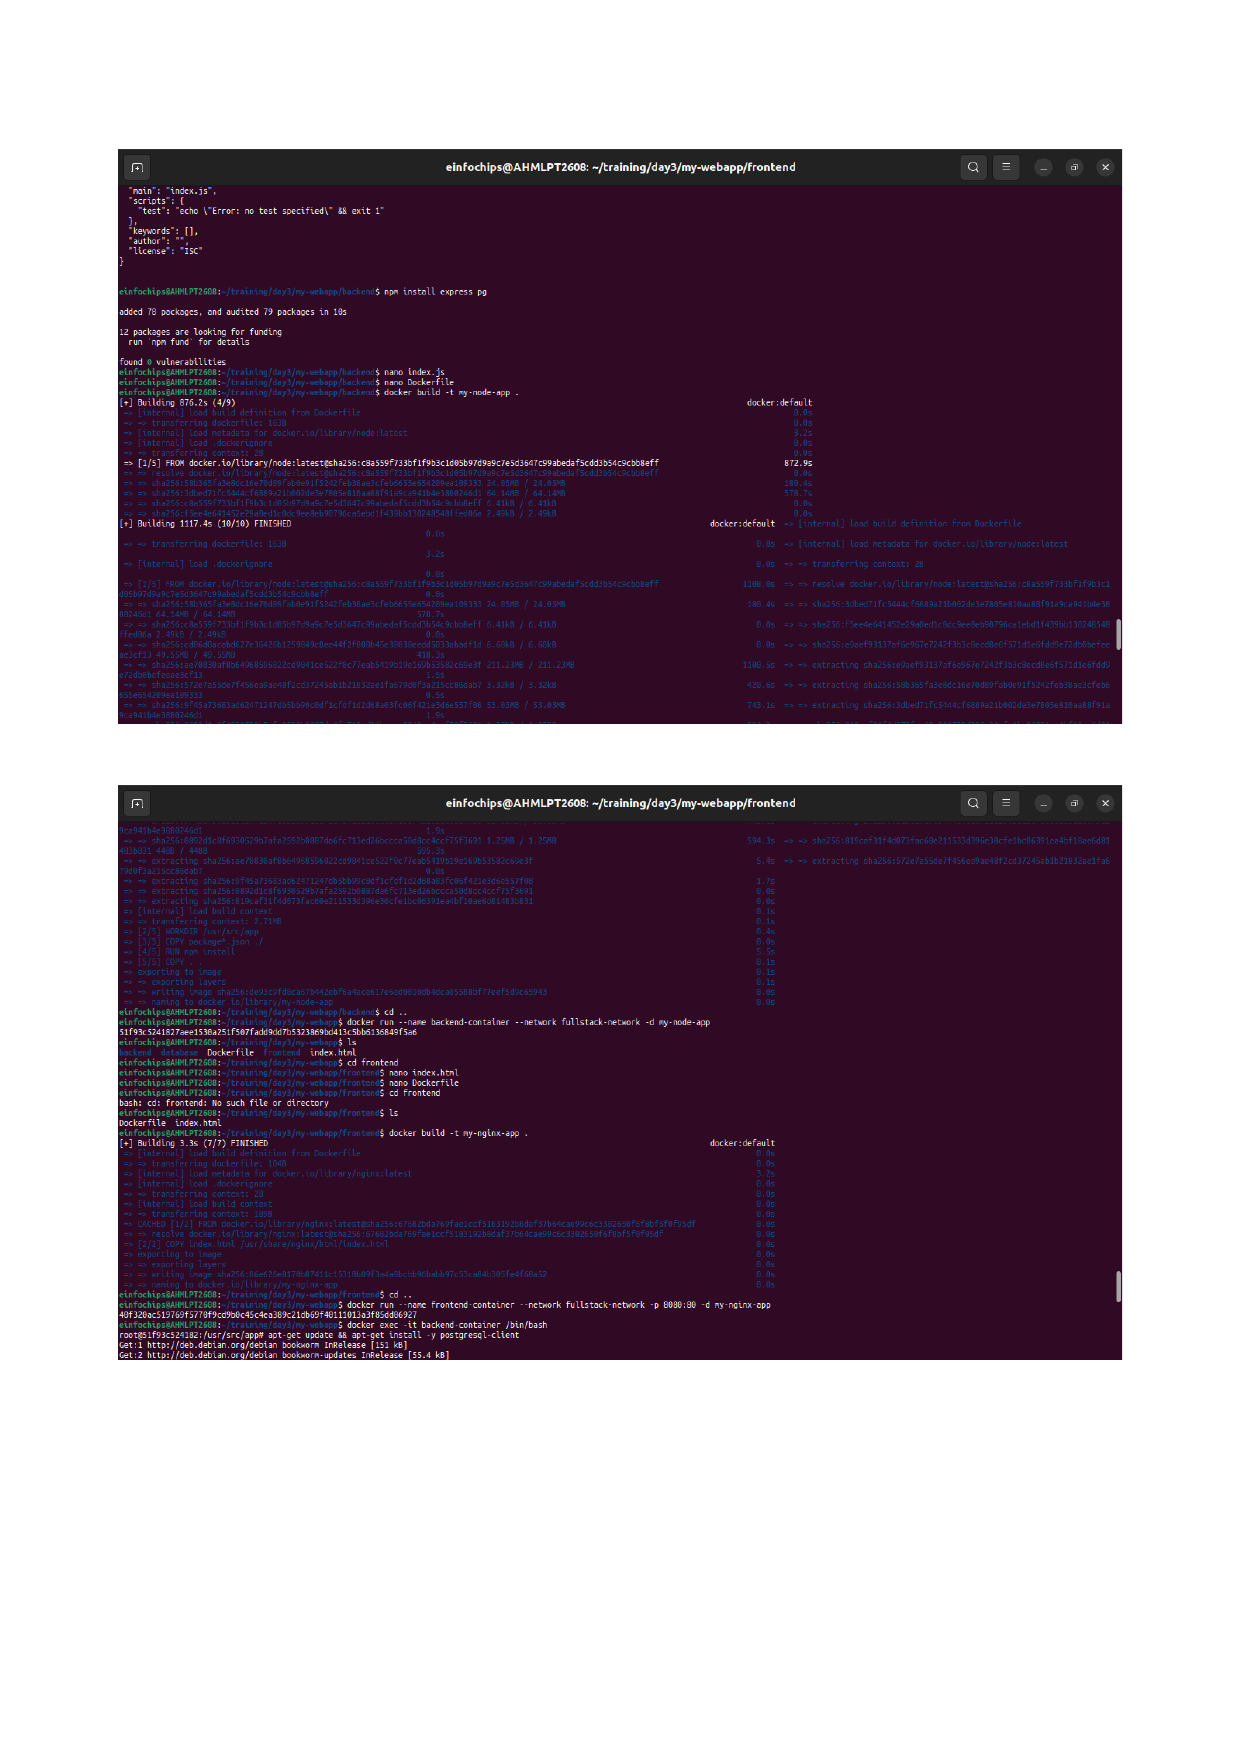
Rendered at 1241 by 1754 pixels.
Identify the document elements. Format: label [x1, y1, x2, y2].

picture [118, 785, 1123, 1360]
picture [118, 149, 1123, 724]
